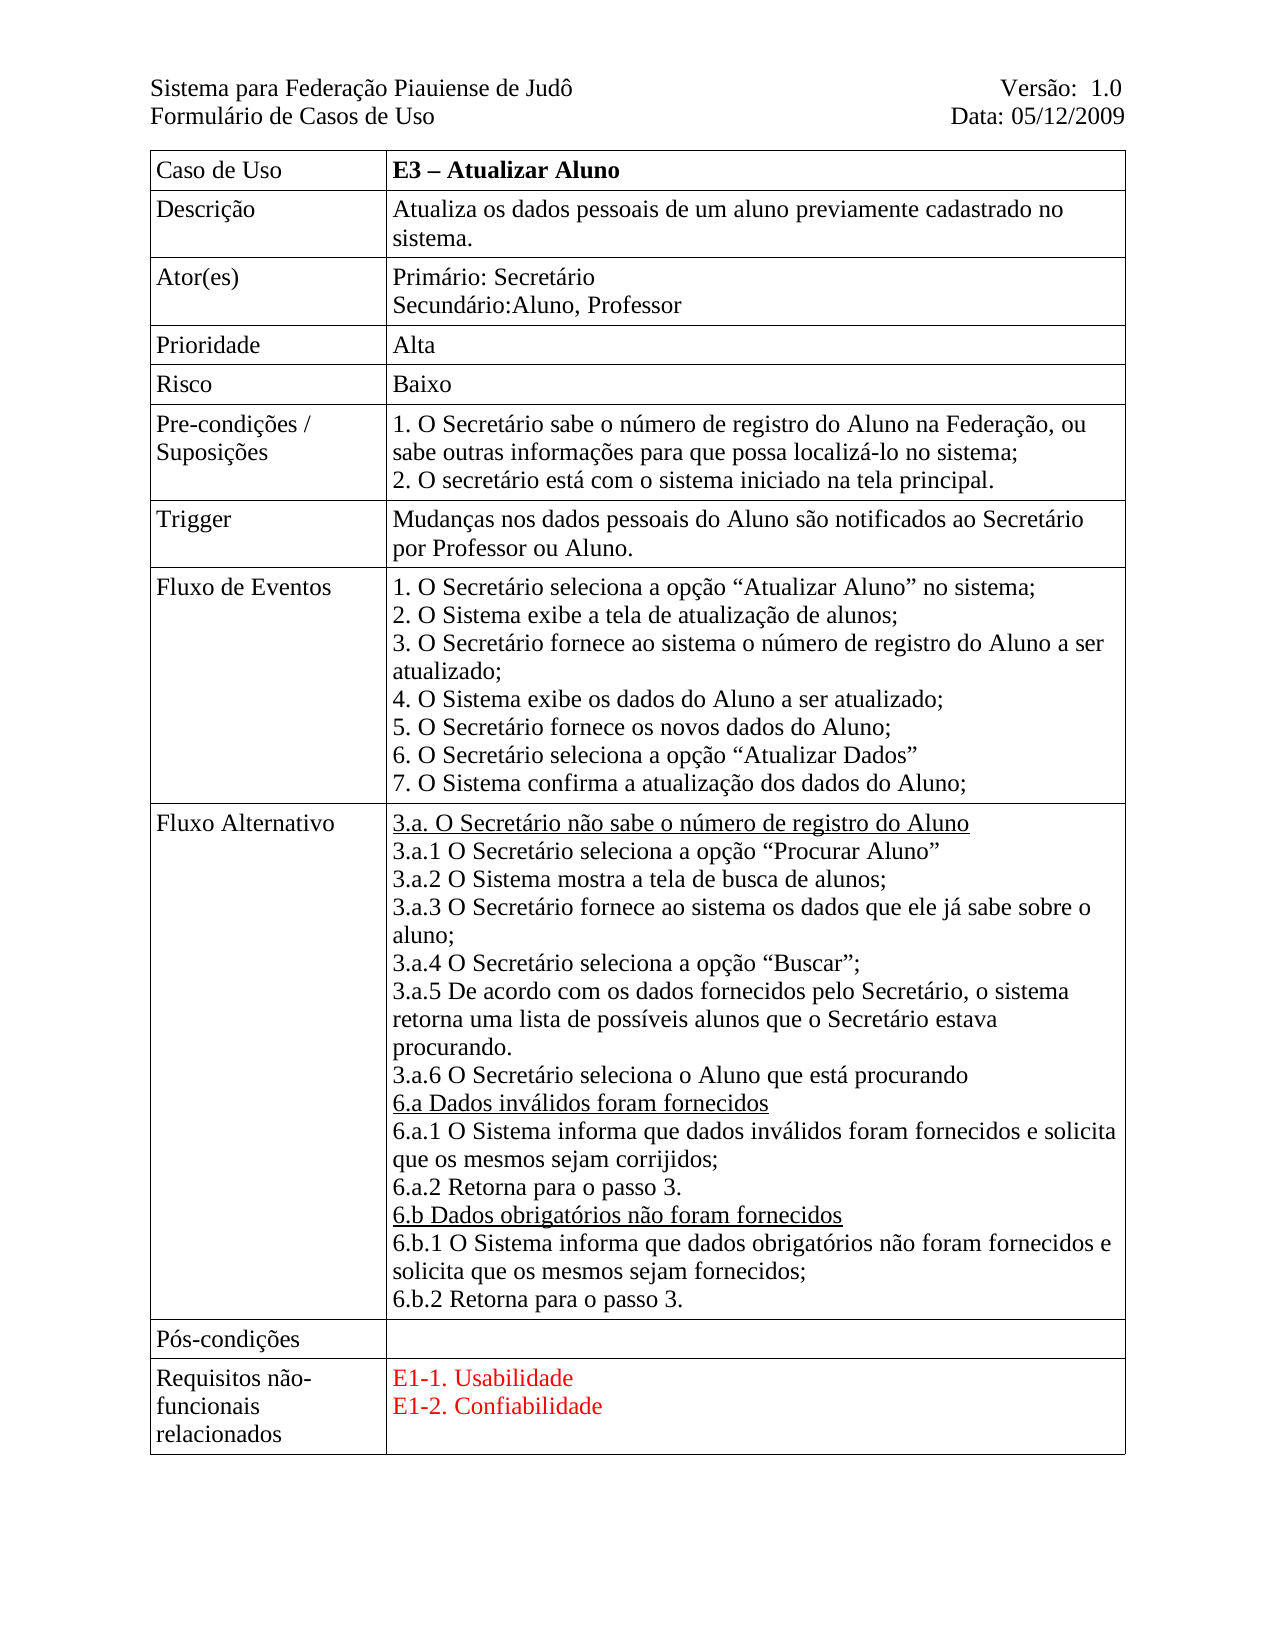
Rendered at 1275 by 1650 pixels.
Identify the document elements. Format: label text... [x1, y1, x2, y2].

table_cell 1. O Secretário sabe o número de registro do Aluno na Federação, ou sabe outras informações para que possa localizá-lo no sistema; 2. O secretário está com o sistema iniciado na tela principal. [387, 405, 1125, 500]
table_cell Ator(es) [151, 258, 386, 325]
table_cell Pós-condições [151, 1320, 386, 1358]
table_cell E1-1. Usabilidade E1-2. Confiabilidade [387, 1359, 1125, 1454]
table_header Caso de Uso [151, 151, 386, 190]
table_cell Baixo [387, 365, 1125, 404]
table_cell 3.a. O Secretário não sabe o número de registro do Aluno 3.a.1 O Secretário seleciona a opção “Procurar Aluno” 3.a.2 O Sistema mostra a tela de busca de alunos; 3.a.3 O Secretário fornece ao sistema os dados que ele já sabe sobre o aluno; 3.a.4 O Secretário seleciona a opção “Buscar”; 3.a.5 De acordo com os dados fornecidos pelo Secretário, o sistema retorna uma lista de possíveis alunos que o Secretário estava procurando. 3.a.6 O Secretário seleciona o Aluno que está procurando 6.a Dados inválidos foram fornecidos 6.a.1 O Sistema informa que dados inválidos foram fornecidos e solicita que os mesmos sejam corrijidos; 6.a.2 Retorna para o passo 3. 6.b Dados obrigatórios não foram fornecidos 6.b.1 O Sistema informa que dados obrigatórios não foram fornecidos e solicita que os mesmos sejam fornecidos; 6.b.2 Retorna para o passo 3. [387, 804, 1125, 1319]
table_header E3 – Atualizar Aluno [387, 151, 1125, 190]
table_cell Fluxo de Eventos [151, 568, 386, 803]
table_cell Mudanças nos dados pessoais do Aluno são notificados ao Secretário por Professor ou Aluno. [387, 501, 1125, 567]
table_cell Trigger [151, 501, 386, 567]
table_cell Requisitos não-funcionais relacionados [151, 1359, 386, 1454]
table_cell Atualiza os dados pessoais de um aluno previamente cadastrado no sistema. [387, 191, 1125, 257]
table_cell Alta [387, 326, 1125, 364]
table_cell Primário: Secretário Secundário:Aluno, Professor [387, 258, 1125, 325]
table_cell Pre-condições / Suposições [151, 405, 386, 500]
table_cell Risco [151, 365, 386, 404]
table_cell Prioridade [151, 326, 386, 364]
table_cell [387, 1320, 1125, 1358]
table_cell 1. O Secretário seleciona a opção “Atualizar Aluno” no sistema; 2. O Sistema exibe a tela de atualização de alunos; 3. O Secretário fornece ao sistema o número de registro do Aluno a ser atualizado; 4. O Sistema exibe os dados do Aluno a ser atualizado; 5. O Secretário fornece os novos dados do Aluno; 6. O Secretário seleciona a opção “Atualizar Dados” 7. O Sistema confirma a atualização dos dados do Aluno; [387, 568, 1125, 803]
table_cell Fluxo Alternativo [151, 804, 386, 1319]
table_cell Descrição [151, 191, 386, 257]
